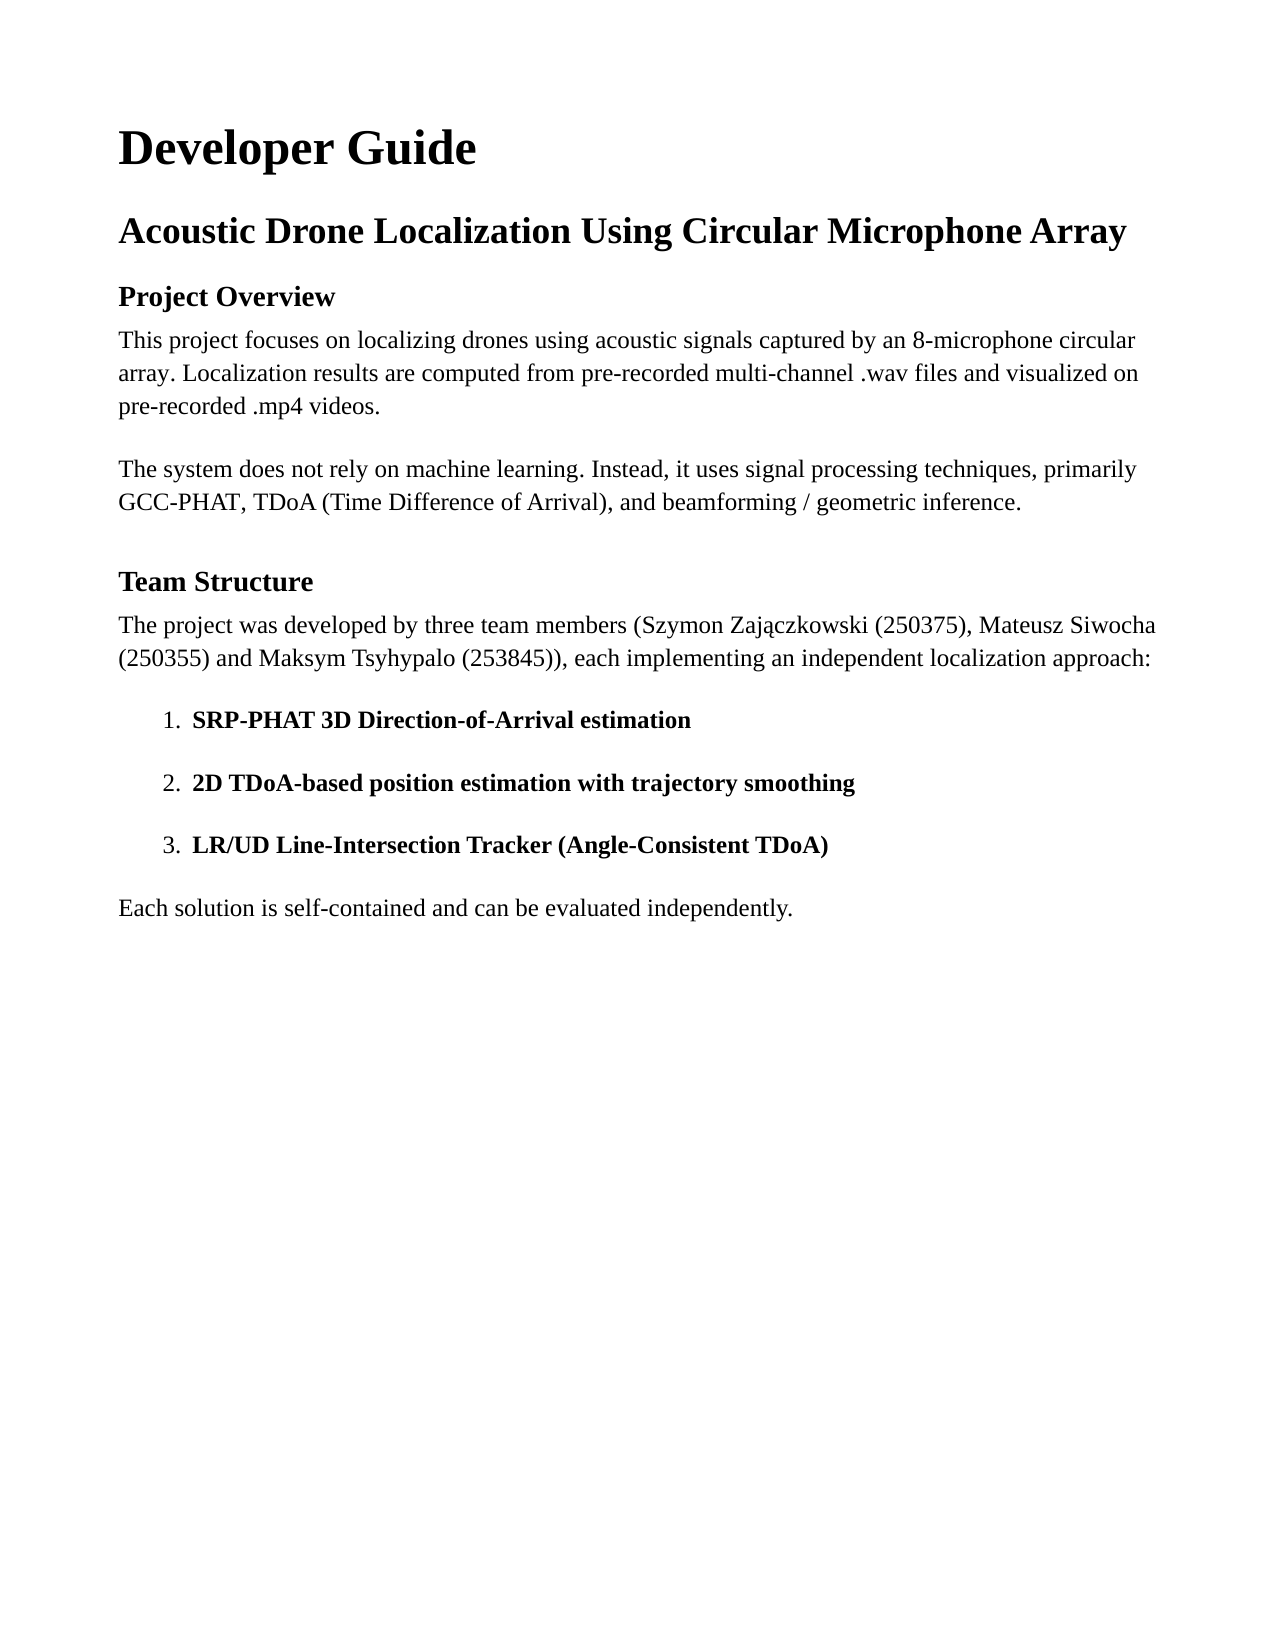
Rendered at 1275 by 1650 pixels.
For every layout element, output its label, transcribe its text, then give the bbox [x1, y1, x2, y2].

subtitle Developer Guide [118, 118, 1157, 176]
list SRP-PHAT 3D Direction-of-Arrival estimation [162, 705, 1157, 734]
list LR/UD Line-Intersection Tracker (Angle-Consistent TDoA) [162, 830, 1157, 859]
text This project focuses on localizing drones using acoustic signals captured by an 8-microphone circular array. Localization results are computed from pre-recorded multi-channel .wav files and visualized on pre-recorded .mp4 videos. [118, 325, 1157, 420]
list 2D TDoA-based position estimation with trajectory smoothing [162, 768, 1157, 797]
text The project was developed by three team members (Szymon Zajączkowski (250375), Mateusz Siwocha (250355) and Maksym Tsyhypalo (253845)), each implementing an independent localization approach: [118, 610, 1157, 672]
subtitle Acoustic Drone Localization Using Circular Microphone Array [118, 209, 1157, 252]
text Each solution is self-contained and can be evaluated independently. [118, 893, 1157, 922]
text The system does not rely on machine learning. Instead, it uses signal processing techniques, primarily GCC-PHAT, TDoA (Time Difference of Arrival), and beamforming / geometric inference. [118, 454, 1157, 516]
subtitle Team Structure [118, 564, 1157, 597]
subtitle Project Overview [118, 279, 1157, 313]
